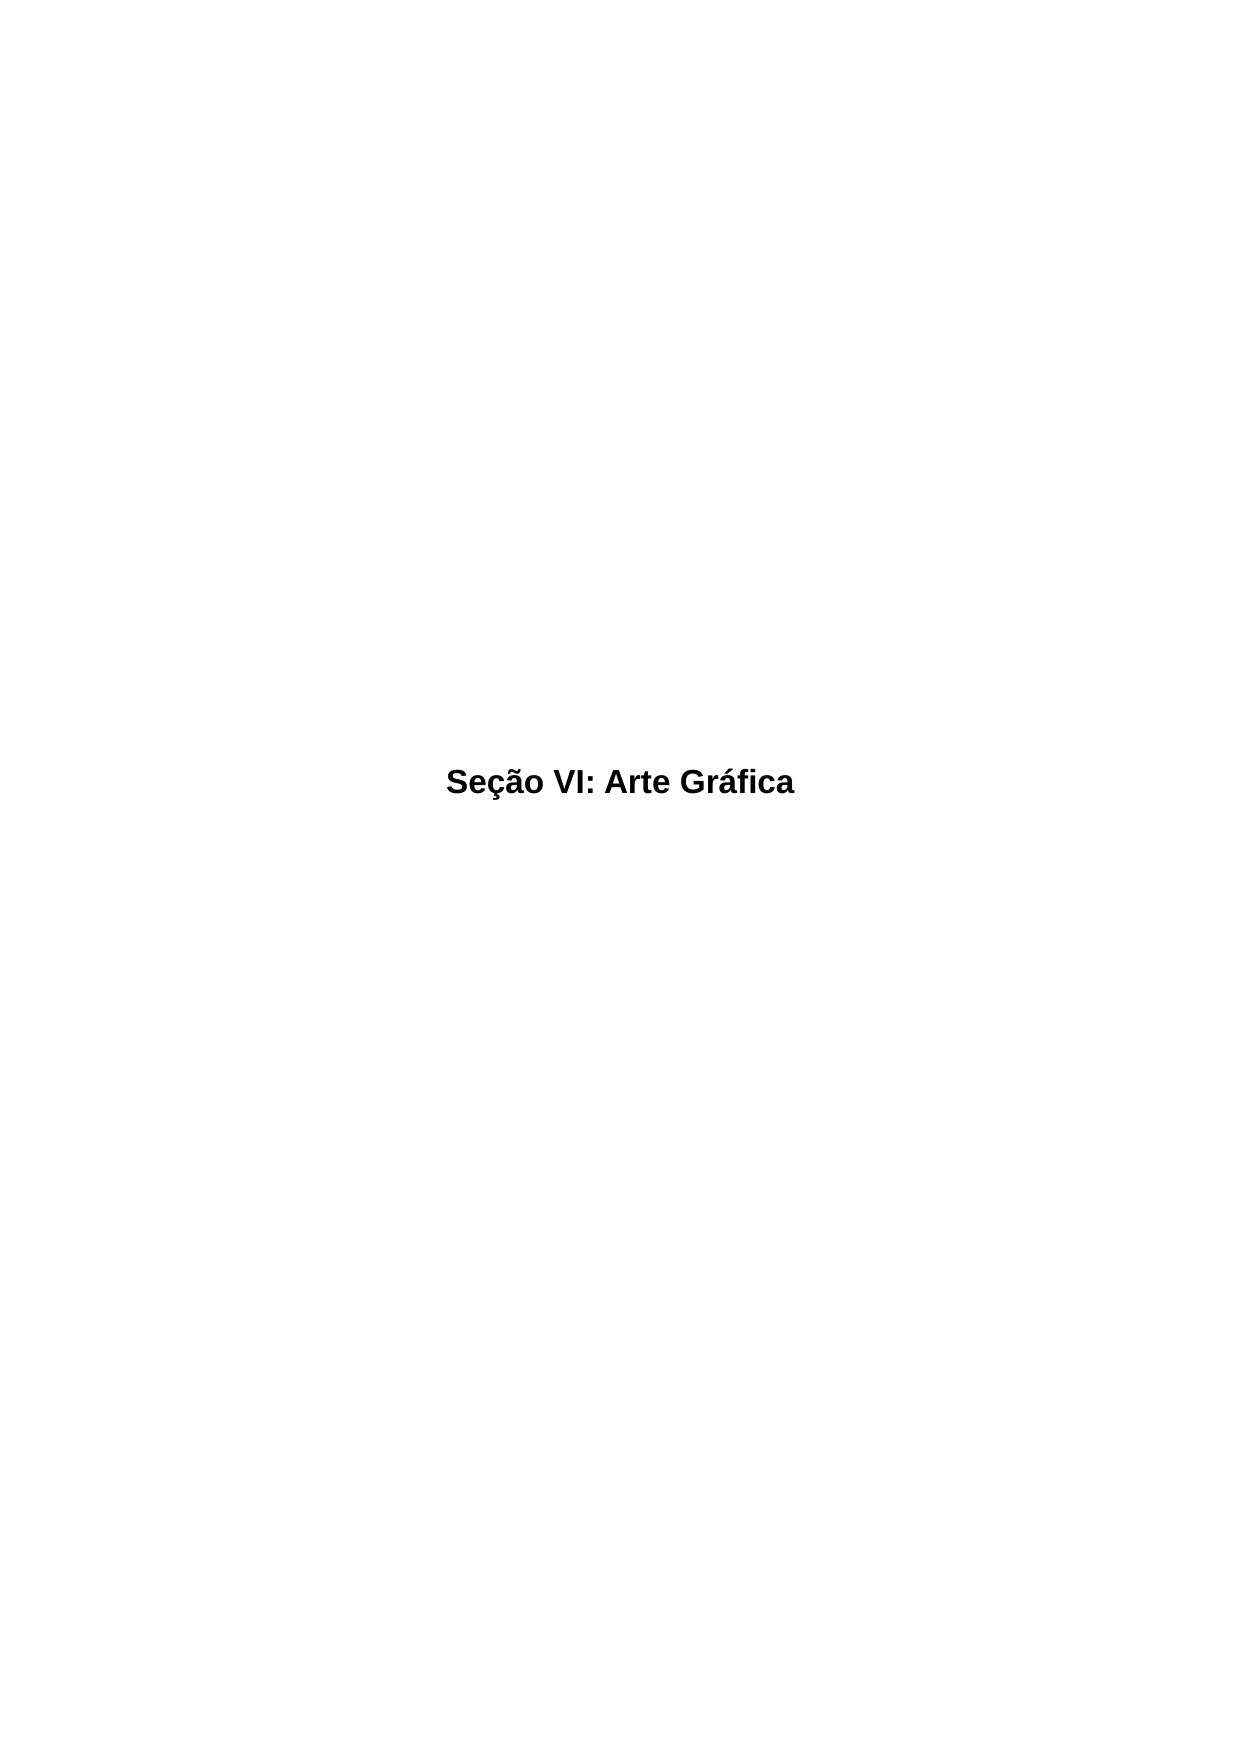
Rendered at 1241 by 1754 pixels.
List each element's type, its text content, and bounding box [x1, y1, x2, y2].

subtitle Seção VI: Arte Gráfica [118, 762, 1122, 800]
